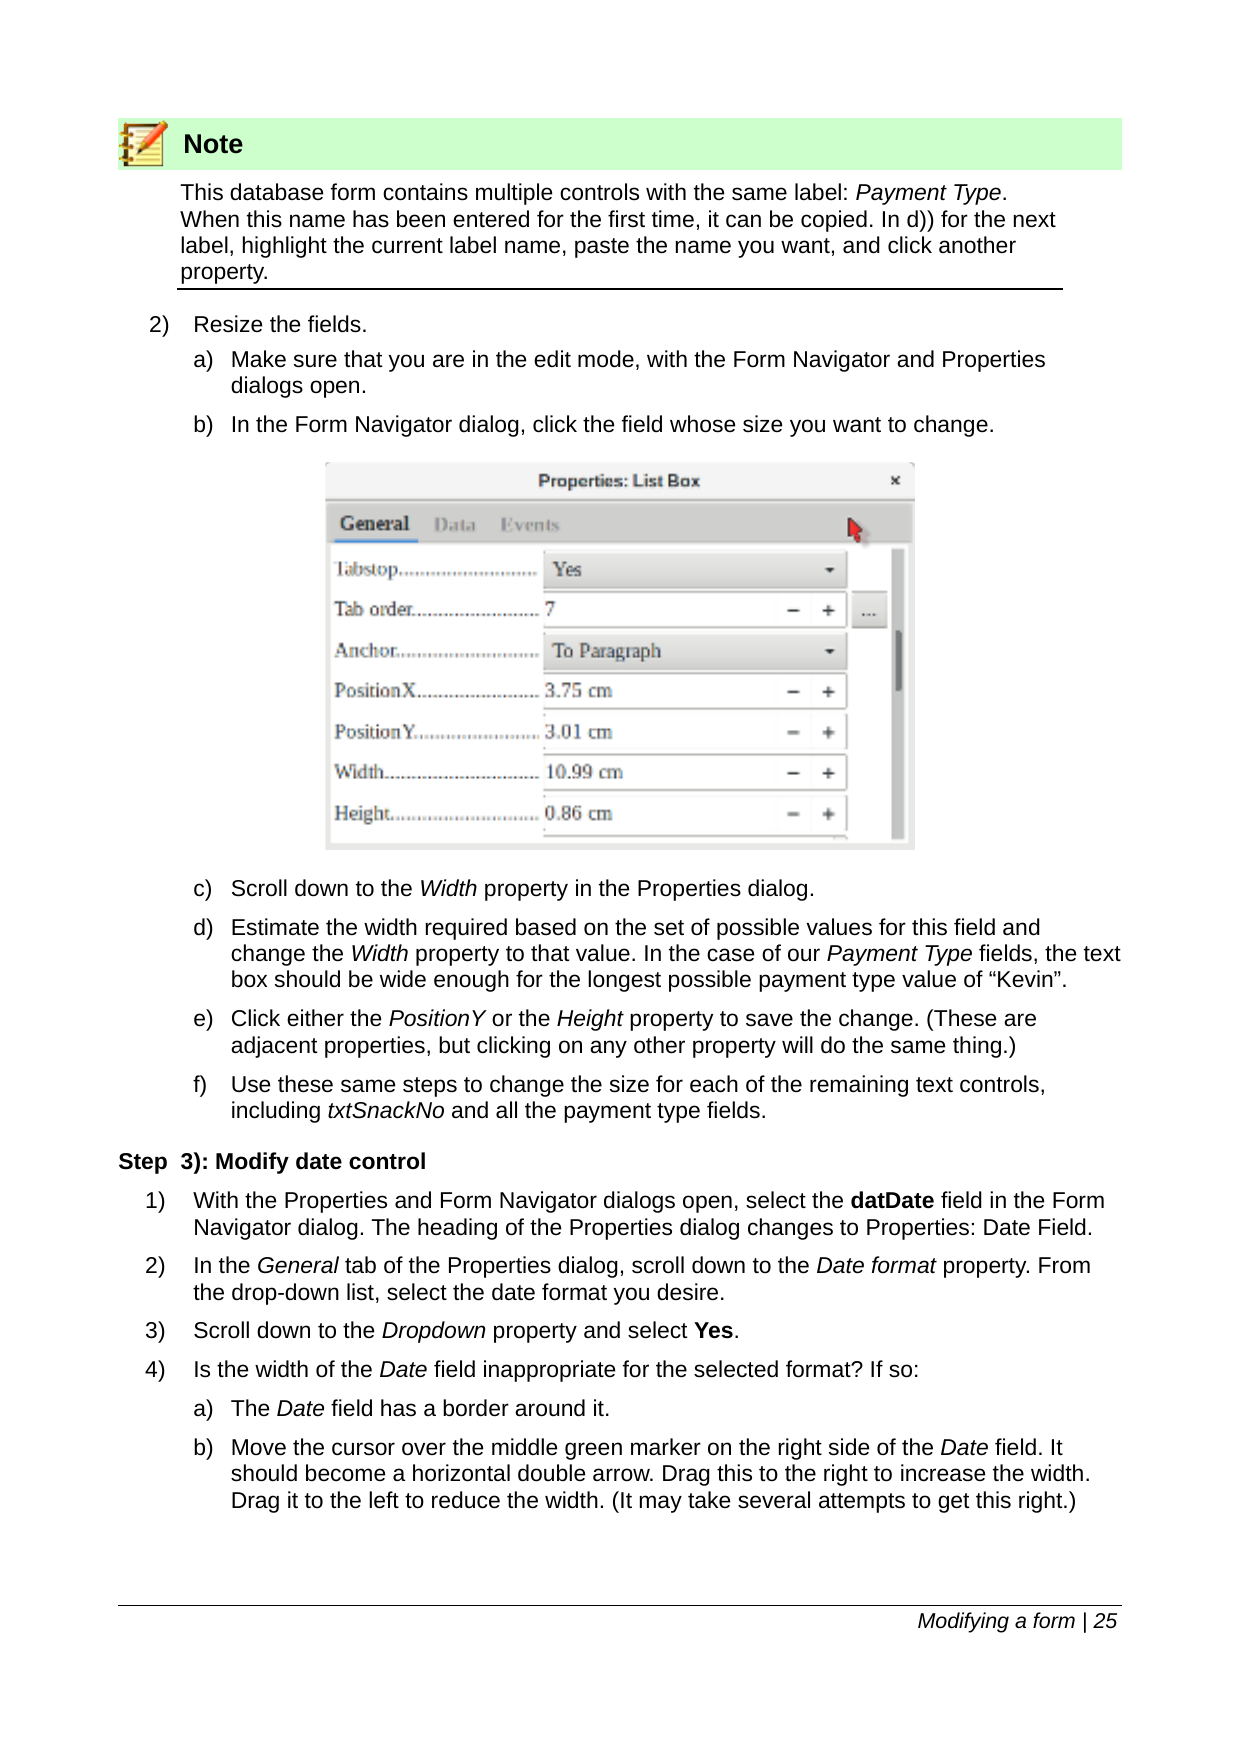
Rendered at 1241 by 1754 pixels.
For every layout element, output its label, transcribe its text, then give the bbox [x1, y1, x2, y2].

text This database form contains multiple controls with the same label: Payment Type. When this name has been entered for the first time, it can be copied. In d) for the next label, highlight the current label name, paste the name you want, and click another property. [177, 176, 1063, 288]
list In the Form Navigator dialog, click the field whose size you want to change. [193, 411, 1122, 437]
picture [119, 119, 170, 170]
text Step 3: Modify date control [118, 1148, 1122, 1174]
list Scroll down to the Dropdown property and select Yes. [165, 1317, 1122, 1344]
list Estimate the width required based on the set of possible values for this field and change the Width property to that value. In the case of our Payment Type fields, the text box should be wide enough for the longest possible payment type value of “Kevin”. [193, 914, 1122, 993]
list The Date field has a border around it. [193, 1395, 1122, 1422]
list Use these same steps to change the size for each of the remaining text controls, including txtSnackNo and all the payment type fields. [193, 1071, 1122, 1123]
list With the Properties and Form Navigator dialogs open, select the datDate field in the Form Navigator dialog. The heading of the Properties dialog changes to Properties: Date Field. [165, 1187, 1122, 1240]
list Resize the fields. [169, 311, 1122, 337]
list In the General tab of the Properties dialog, scroll down to the Date format property. From the drop-down list, select the date format you desire. [165, 1252, 1122, 1305]
list Make sure that you are in the edit mode, with the Form Navigator and Properties dialogs open. [193, 346, 1122, 399]
list Move the cursor over the middle green marker on the right side of the Date field. It should become a horizontal double arrow. Drag this to the right to increase the width. Drag it to the left to reduce the width. (It may take several attempts to get this right.) [193, 1434, 1122, 1513]
list Is the width of the Date field inappropriate for the selected format? If so: [165, 1356, 1122, 1383]
subtitle Note [118, 118, 1122, 170]
picture [325, 462, 915, 850]
list Click either the PositionY or the Height property to save the change. (These are adjacent properties, but clicking on any other property will do the same thing.) [193, 1005, 1122, 1058]
list Scroll down to the Width property in the Properties dialog. [193, 875, 1122, 901]
